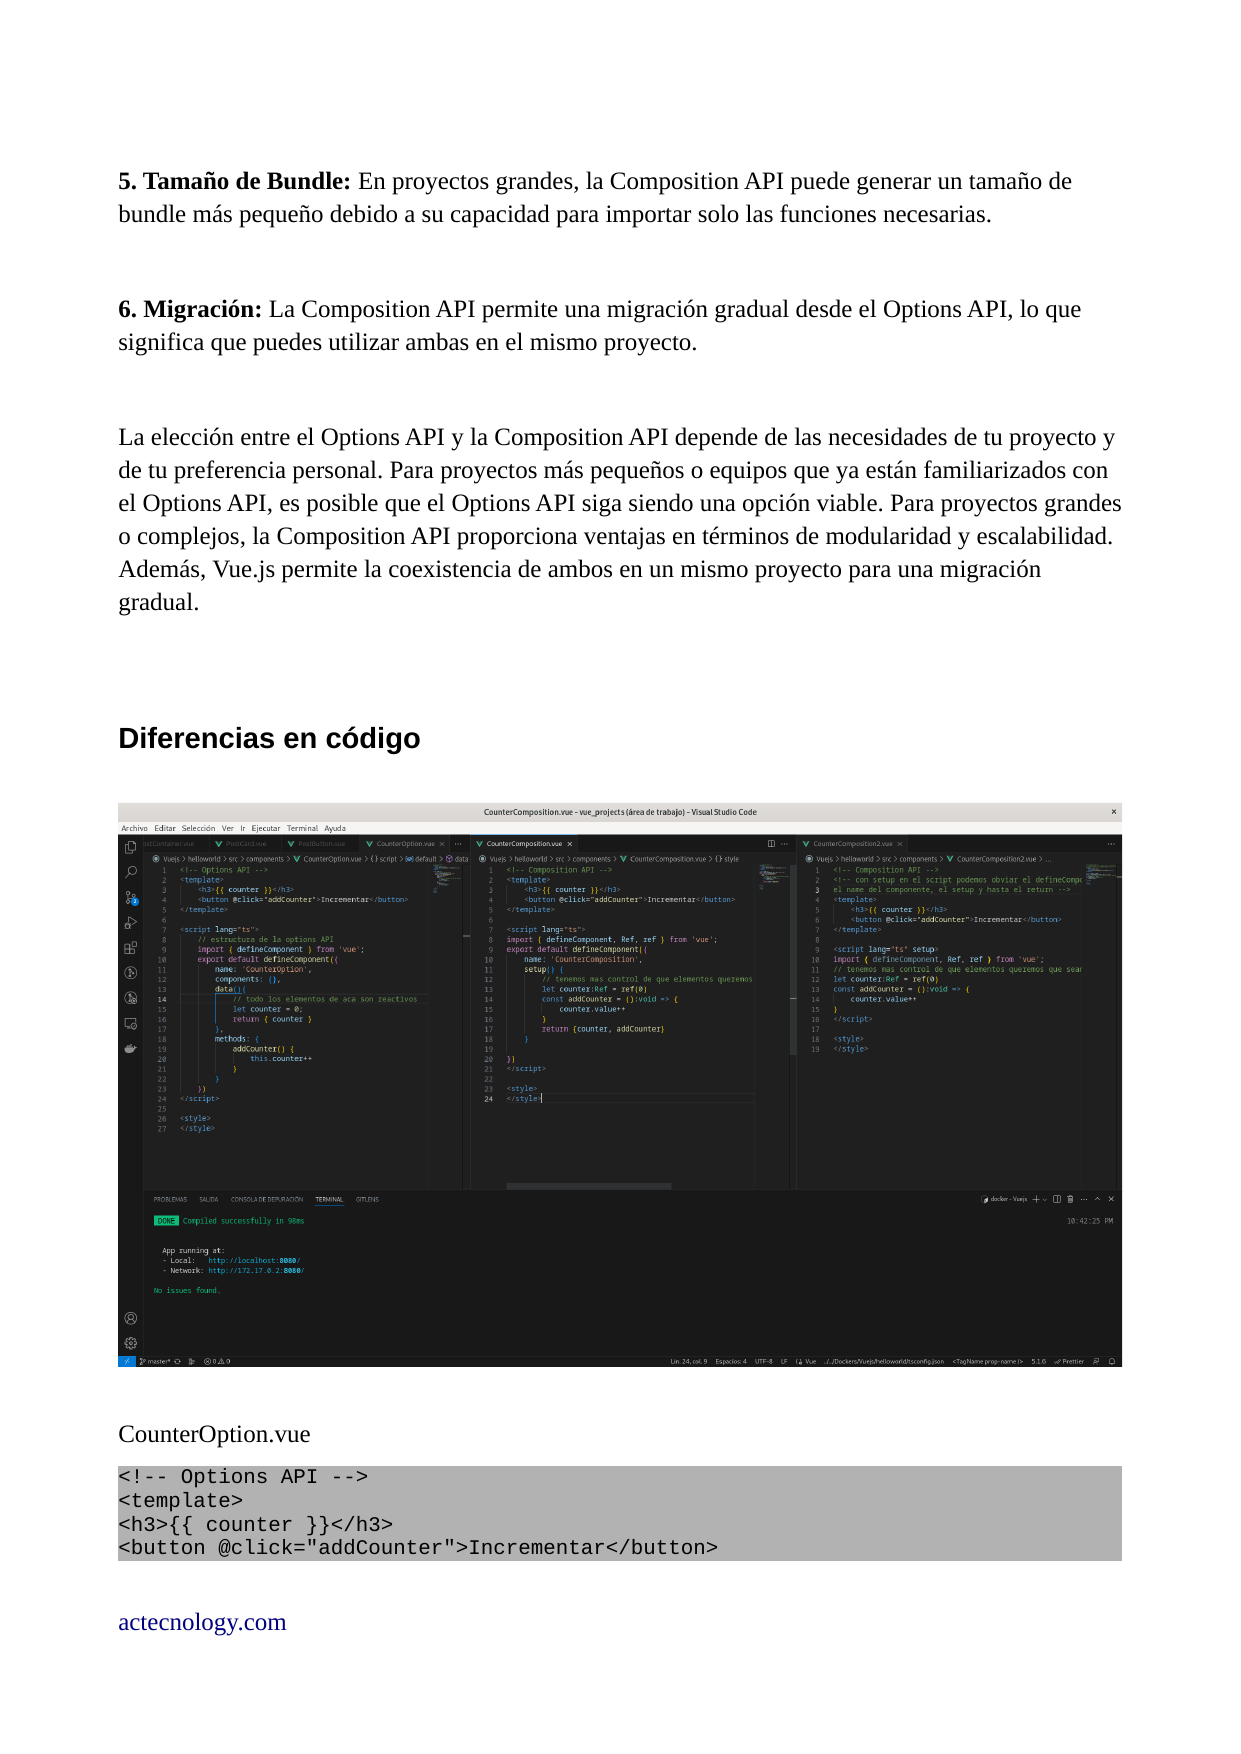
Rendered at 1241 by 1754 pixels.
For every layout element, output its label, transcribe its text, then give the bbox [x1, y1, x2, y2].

text <h3>{{ counter }}</h3> [118, 1514, 1122, 1537]
text CounterOption.vue [118, 1419, 1122, 1448]
text La elección entre el Options API y la Composition API depende de las necesidades de tu proyecto y de tu preferencia personal. Para proyectos más pequeños o equipos que ya están familiarizados con el Options API, es posible que el Options API siga siendo una opción viable. Para proyectos grandes o complejos, la Composition API proporciona ventajas en términos de modularidad y escalabilidad. Además, Vue.js permite la coexistencia de ambos en un mismo proyecto para una migración gradual. [118, 422, 1122, 616]
text 5. Tamaño de Bundle: En proyectos grandes, la Composition API puede generar un tamaño de bundle más pequeño debido a su capacidad para importar solo las funciones necesarias. [118, 166, 1122, 227]
text <button @click="addCounter">Incrementar</button> [118, 1537, 1122, 1561]
text 6. Migración: La Composition API permite una migración gradual desde el Options API, lo que significa que puedes utilizar ambas en el mismo proyecto. [118, 294, 1122, 356]
subtitle Diferencias en código [118, 721, 1122, 755]
text <!-- Options API --> [118, 1466, 1122, 1490]
text <template> [118, 1490, 1122, 1514]
picture [118, 802, 1123, 1367]
